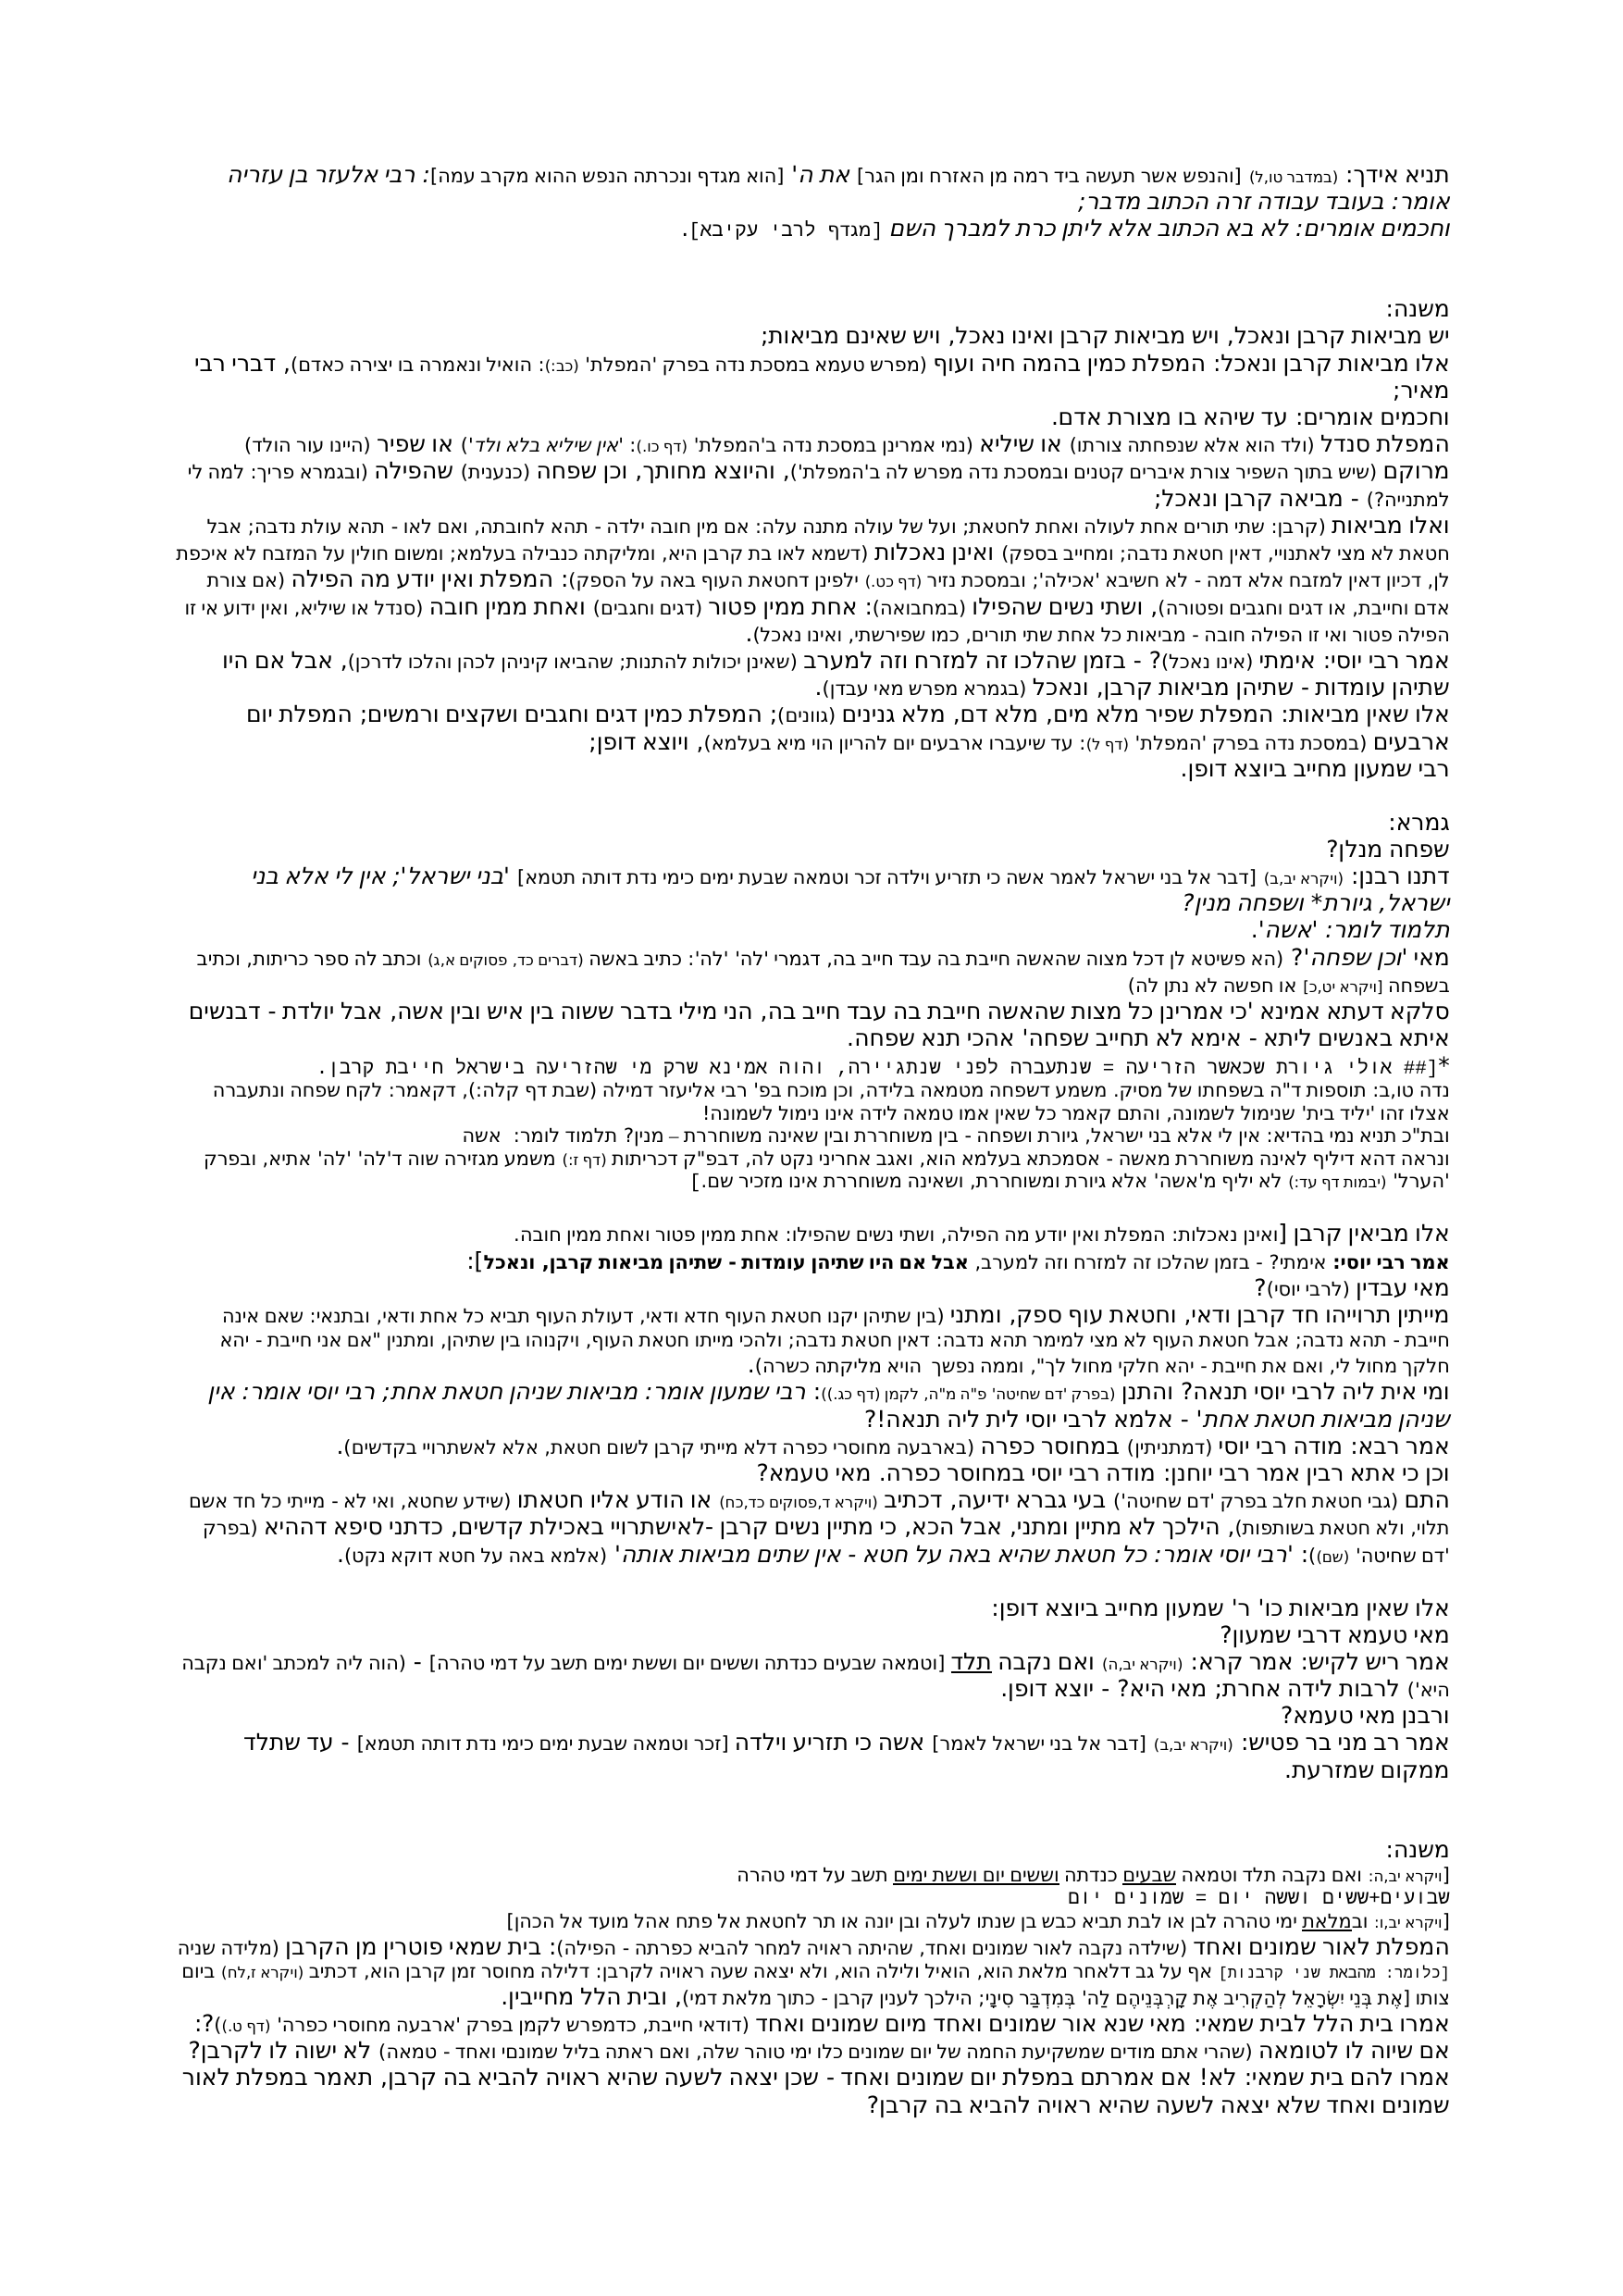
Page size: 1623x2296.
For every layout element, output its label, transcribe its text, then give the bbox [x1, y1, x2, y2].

text יש מביאות קרבן ונאכל, ויש מביאות קרבן ואינו נאכל, ויש שאינם מביאות; [173, 323, 1450, 350]
text תניא אידך: (במדבר טו,ל) [והנפש אשר תעשה ביד רמה מן האזרח ומן הגר] את ה' [הוא מגדף ונכרתה הנפש ההוא מקרב עמה]: רבי אלעזר בן עזריה אומר: בעובד עבודה זרה הכתוב מדבר; [173, 161, 1450, 215]
text אלו מביאות קרבן ונאכל: המפלת כמין בהמה חיה ועוף (מפרש טעמא במסכת נדה בפרק 'המפלת' (כב:): הואיל ונאמרה בו יצירה כאדם), דברי רבי מאיר; [173, 350, 1450, 403]
text ורבנן מאי טעמא? [173, 1702, 1450, 1730]
text מייתין תרוייהו חד קרבן ודאי, וחטאת עוף ספק, ומתני (בין שתיהן יקנו חטאת העוף חדא ודאי, דעולת העוף תביא כל אחת ודאי, ובתנאי: שאם אינה חייבת - תהא נדבה; אבל חטאת העוף לא מצי למימר תהא נדבה: דאין חטאת נדבה; ולהכי מייתו חטאת העוף, ויקנוהו בין שתיהן, ומתנין "אם אני חייבת - יהא חלקך מחול לי, ואם את חייבת - יהא חלקי מחול לך", וממה נפשך הויא מליקתה כשרה). [173, 1301, 1450, 1378]
text וכן כי אתא רבין אמר רבי יוחנן: מודה רבי יוסי במחוסר כפרה. מאי טעמא? [173, 1459, 1450, 1486]
text התם (גבי חטאת חלב בפרק 'דם שחיטה') בעי גברא ידיעה, דכתיב (ויקרא ד,פסוקים כד,כח) או הודע אליו חטאתו (שידע שחטא, ואי לא - מייתי כל חד אשם תלוי, ולא חטאת בשותפות), הילכך לא מתיין ומתני, אבל הכא, כי מתיין נשים קרבן -לאישתרויי באכילת קדשים, כדתני סיפא דההיא (בפרק 'דם שחיטה' (שם)): 'רבי יוסי אומר: כל חטאת שהיא באה על חטא - אין שתים מביאות אותה' (אלמא באה על חטא דוקא נקט). [173, 1486, 1450, 1568]
text [ויקרא יב,ה: ואם נקבה תלד וטמאה שבעים כנדתה וששים יום וששת ימים תשב על דמי טהרה [173, 1864, 1450, 1887]
text [ויקרא יב,ו: ובמלאת ימי טהרה לבן או לבת תביא כבש בן שנתו לעלה ובן יונה או תר לחטאת אל פתח אהל מועד אל הכהן] [173, 1910, 1450, 1933]
text רבי שמעון מחייב ביוצא דופן. [173, 755, 1450, 782]
text מאי טעמא דרבי שמעון? [173, 1621, 1450, 1648]
text המפלת סנדל (ולד הוא אלא שנפחתה צורתו) או שיליא (נמי אמרינן במסכת נדה ב'המפלת' (דף כו.): 'אין שיליא בלא ולד') או שפיר (היינו עור הולד) מרוקם (שיש בתוך השפיר צורת איברים קטנים ובמסכת נדה מפרש לה ב'המפלת'), והיוצא מחותך, וכן שפחה (כנענית) שהפילה (ובגמרא פריך: למה לי למתנייה?) - מביאה קרבן ונאכל; [173, 430, 1450, 512]
text וחכמים אומרים: עד שיהא בו מצורת אדם. [173, 403, 1450, 430]
text נדה טו,ב: תוספות ד"ה בשפחתו של מסיק. משמע דשפחה מטמאה בלידה, וכן מוכח בפ' רבי אליעזר דמילה (שבת דף קלה:), דקאמר: לקח שפחה ונתעברה אצלו זהו 'יליד בית' שנימול לשמונה, והתם קאמר כל שאין אמו טמאה לידה אינו נימול לשמונה! [173, 1079, 1450, 1124]
text וחכמים אומרים: לא בא הכתוב אלא ליתן כרת למברך השם [מגדף לרבי עקיבא]. [173, 215, 1450, 242]
text גמרא: [173, 809, 1450, 836]
text סלקא דעתא אמינא 'כי אמרינן כל מצות שהאשה חייבת בה עבד חייב בה, הני מילי בדבר ששוה בין איש ובין אשה, אבל יולדת - דבנשים איתא באנשים ליתא - אימא לא תחייב שפחה' אהכי תנא שפחה. [173, 998, 1450, 1052]
text שבועים+ששים וששה יום = שמונים יום [173, 1887, 1450, 1910]
text אמר רב מני בר פטיש: (ויקרא יב,ב) [דבר אל בני ישראל לאמר] אשה כי תזריע וילדה [זכר וטמאה שבעת ימים כימי נדת דותה תטמא] - עד שתלד ממקום שמזרעת. [173, 1730, 1450, 1783]
text אמר רבא: מודה רבי יוסי (דמתניתין) במחוסר כפרה (בארבעה מחוסרי כפרה דלא מייתי קרבן לשום חטאת, אלא לאשתרויי בקדשים). [173, 1433, 1450, 1459]
text אלו שאין מביאות כו' ר' שמעון מחייב ביוצא דופן: [173, 1595, 1450, 1621]
text משנה: [173, 1836, 1450, 1864]
text *[## אולי גיורת שכאשר הזריעה = שנתעברה לפני שנתגיירה, והוה אמינא שרק מי שהזריעה בישראל חייבת קרבן. [173, 1052, 1450, 1079]
text אמרו בית הלל לבית שמאי: מאי שנא אור שמונים ואחד מיום שמונים ואחד (דודאי חייבת, כדמפרש לקמן בפרק 'ארבעה מחוסרי כפרה' (דף ט.))?: אם שיוה לו לטומאה (שהרי אתם מודים שמשקיעת החמה של יום שמונים כלו ימי טוהר שלה, ואם ראתה בליל שמונםי ואחד - טמאה) לא ישוה לו לקרבן? [173, 2010, 1450, 2065]
text ואלו מביאות (קרבן: שתי תורים אחת לעולה ואחת לחטאת; ועל של עולה מתנה עלה: אם מין חובה ילדה - תהא לחובתה, ואם לאו - תהא עולת נדבה; אבל חטאת לא מצי לאתנויי, דאין חטאת נדבה; ומחייב בספק) ואינן נאכלות (דשמא לאו בת קרבן היא, ומליקתה כנבילה בעלמא; ומשום חולין על המזבח לא איכפת לן, דכיון דאין למזבח אלא דמה - לא חשיבא 'אכילה'; ובמסכת נזיר (דף כט.) ילפינן דחטאת העוף באה על הספק): המפלת ואין יודע מה הפילה (אם צורת אדם וחייבת, או דגים וחגבים ופטורה), ושתי נשים שהפילו (במחבואה): אחת ממין פטור (דגים וחגבים) ואחת ממין חובה (סנדל או שיליא, ואין ידוע אי זו הפילה פטור ואי זו הפילה חובה - מביאות כל אחת שתי תורים, כמו שפירשתי, ואינו נאכל). [173, 512, 1450, 647]
text המפלת לאור שמונים ואחד (שילדה נקבה לאור שמונים ואחד, שהיתה ראויה למחר להביא כפרתה - הפילה): בית שמאי פוטרין מן הקרבן (מלידה שניה [כלומר: מהבאת שני קרבנות] אף על גב דלאחר מלאת הוא, הואיל ולילה הוא, ולא יצאה שעה ראויה לקרבן: דלילה מחוסר זמן קרבן הוא, דכתיב (ויקרא ז,לח) ביום צותו [אֶת בְּנֵי יִשְׂרָאֵל לְהַקְרִיב אֶת קָרְבְּנֵיהֶם לַה' בְּמִדְבַּר סִינָי; הילכך לענין קרבן - כתוך מלאת דמי), ובית הלל מחייבין. [173, 1933, 1450, 2010]
text אלו מביאין קרבן [ואינן נאכלות: המפלת ואין יודע מה הפילה, ושתי נשים שהפילו: אחת ממין פטור ואחת ממין חובה. [173, 1221, 1450, 1247]
text מאי 'וכן שפחה'? (הא פשיטא לן דכל מצוה שהאשה חייבת בה עבד חייב בה, דגמרי 'לה' 'לה': כתיב באשה (דברים כד, פסוקים א,ג) וכתב לה ספר כריתות, וכתיב בשפחה [ויקרא יט,כ] או חפשה לא נתן לה) [173, 944, 1450, 998]
text ונראה דהא דיליף לאינה משוחררת מאשה - אסמכתא בעלמא הוא, ואגב אחריני נקט לה, דבפ"ק דכריתות (דף ז:) משמע מגזירה שוה ד'לה' 'לה' אתיא, ובפרק 'הערל' (יבמות דף עד:) לא יליף מ'אשה' אלא גיורת ומשוחררת, ושאינה משוחררת אינו מזכיר שם.] [173, 1147, 1450, 1194]
text אמר רבי יוסי: אימתי? - בזמן שהלכו זה למזרח וזה למערב, אבל אם היו שתיהן עומדות - שתיהן מביאות קרבן, ונאכל]: [173, 1247, 1450, 1274]
text משנה: [173, 295, 1450, 323]
text מאי עבדין (לרבי יוסי)? [173, 1274, 1450, 1301]
text אמרו להם בית שמאי: לא! אם אמרתם במפלת יום שמונים ואחד - שכן יצאה לשעה שהיא ראויה להביא בה קרבן, תאמר במפלת לאור שמונים ואחד שלא יצאה לשעה שהיא ראויה להביא בה קרבן? [173, 2065, 1450, 2118]
text אלו שאין מביאות: המפלת שפיר מלא מים, מלא דם, מלא גנינים (גוונים); המפלת כמין דגים וחגבים ושקצים ורמשים; המפלת יום ארבעים (במסכת נדה בפרק 'המפלת' (דף ל): עד שיעברו ארבעים יום להריון הוי מיא בעלמא), ויוצא דופן; [173, 701, 1450, 755]
text ובת"כ תניא נמי בהדיא: אין לי אלא בני ישראל, גיורת ושפחה - בין משוחררת ובין שאינה משוחררת – מנין? תלמוד לומר: אשה [173, 1124, 1450, 1147]
text דתנו רבנן: (ויקרא יב,ב) [דבר אל בני ישראל לאמר אשה כי תזריע וילדה זכר וטמאה שבעת ימים כימי נדת דותה תטמא] 'בני ישראל'; אין לי אלא בני ישראל, גיורת* ושפחה מנין? [173, 863, 1450, 917]
text תלמוד לומר: 'אשה'. [173, 917, 1450, 944]
text אמר רבי יוסי: אימתי (אינו נאכל)? - בזמן שהלכו זה למזרח וזה למערב (שאינן יכולות להתנות; שהביאו קיניהן לכהן והלכו לדרכן), אבל אם היו שתיהן עומדות - שתיהן מביאות קרבן, ונאכל (בגמרא מפרש מאי עבדן). [173, 647, 1450, 701]
text אמר ריש לקיש: אמר קרא: (ויקרא יב,ה) ואם נקבה תלד [וטמאה שבעים כנדתה וששים יום וששת ימים תשב על דמי טהרה] - (הוה ליה למכתב 'ואם נקבה היא') לרבות לידה אחרת; מאי היא? - יוצא דופן. [173, 1648, 1450, 1702]
text שפחה מנלן? [173, 836, 1450, 863]
text ומי אית ליה לרבי יוסי תנאה? והתנן (בפרק 'דם שחיטה' פ"ה מ"ה, לקמן (דף כג.)): רבי שמעון אומר: מביאות שניהן חטאת אחת; רבי יוסי אומר: אין שניהן מביאות חטאת אחת' - אלמא לרבי יוסי לית ליה תנאה!? [173, 1378, 1450, 1433]
